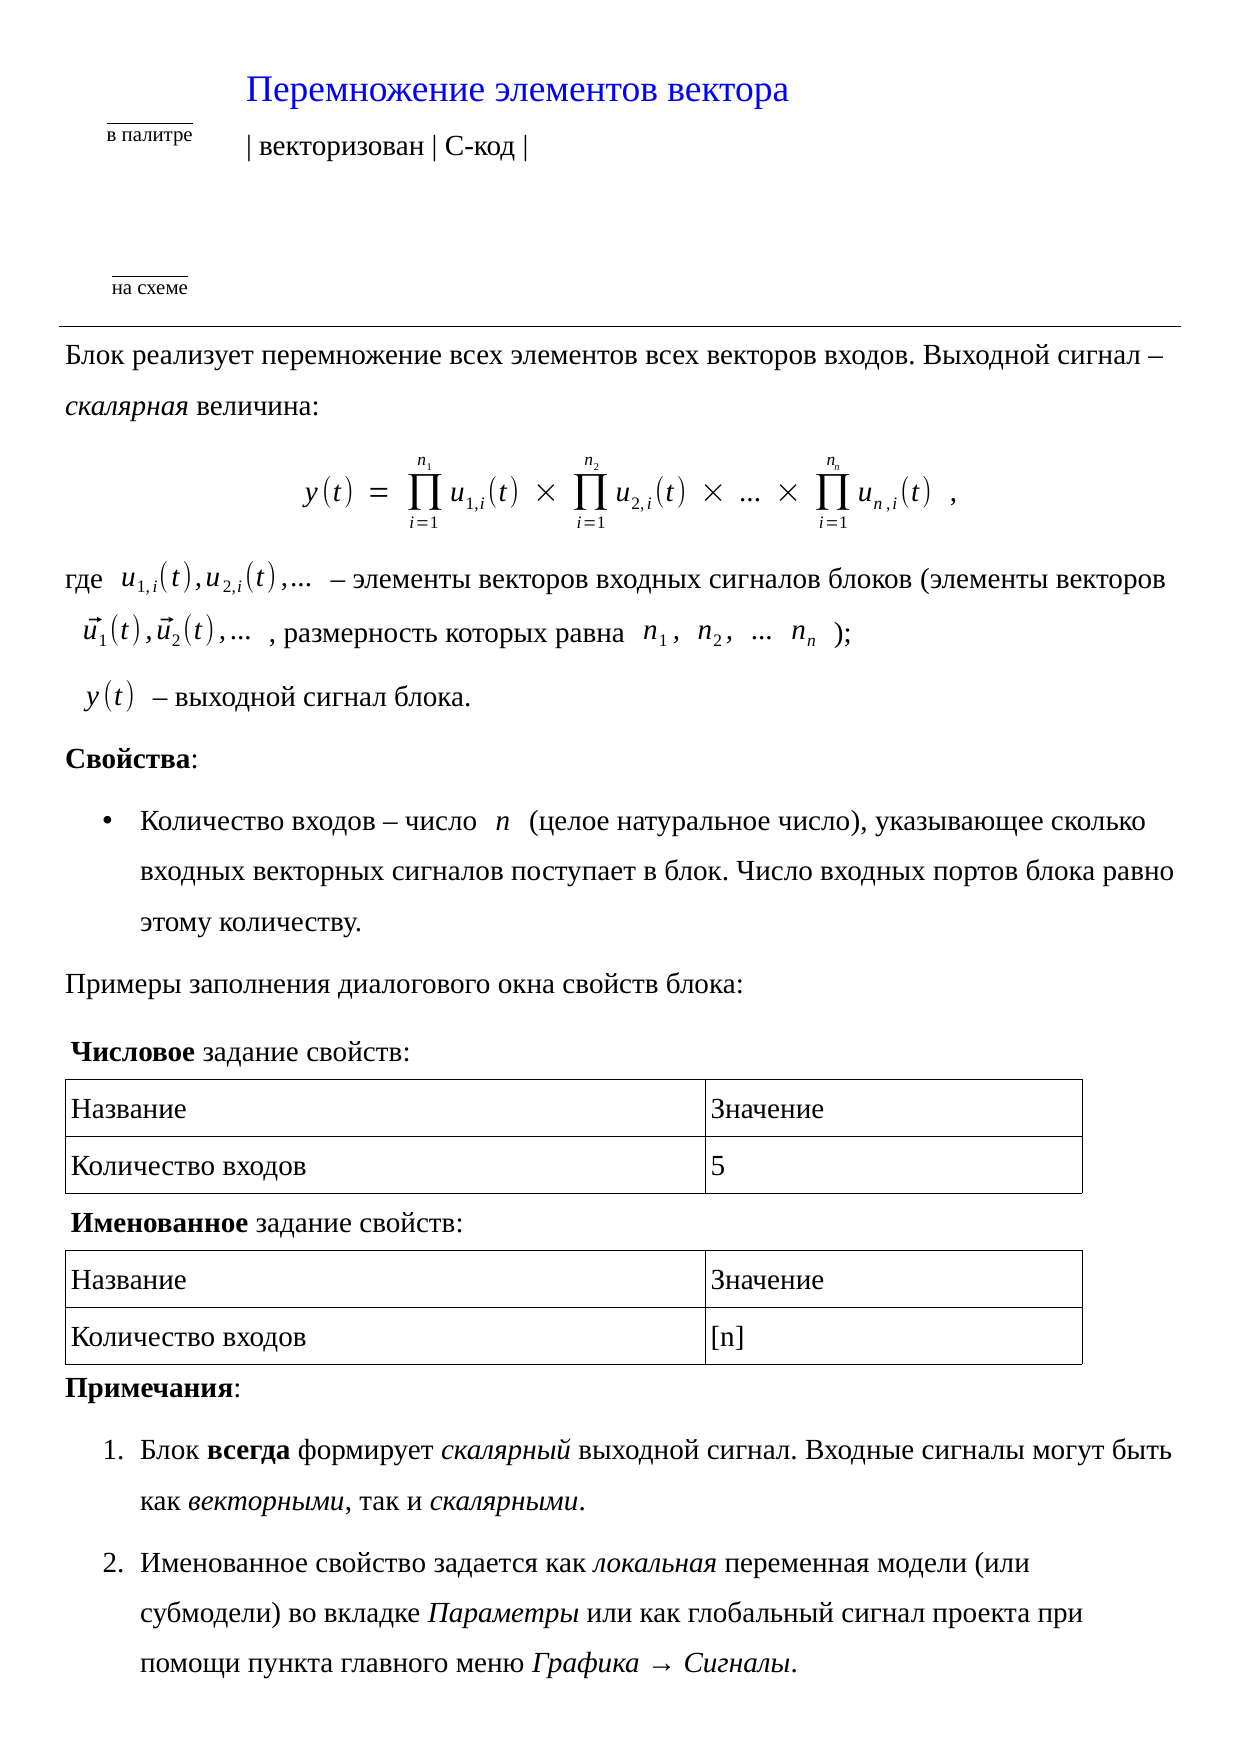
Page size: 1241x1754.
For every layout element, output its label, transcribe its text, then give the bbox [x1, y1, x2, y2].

table_cell Количество входов [66, 1137, 705, 1193]
table_cell на схеме [59, 269, 240, 326]
table_cell Название [66, 1080, 705, 1136]
table_cell Количество входов [66, 1308, 705, 1364]
table_cell в палитре [59, 116, 240, 173]
table_cell Название [66, 1251, 705, 1307]
table_cell [n] [706, 1308, 1082, 1364]
table_cell [59, 173, 240, 269]
table_cell 5 [706, 1137, 1082, 1193]
table_cell Блок реализует перемножение всех элементов всех векторов входов. Выходной сигнал – скалярная величина: , где– элементы векторов входных сигналов блоков (элементы векторов , размерность которых равна); – выходной сигнал блока. Свойства: Количество входов – число(целое натуральное число), указывающее сколько входных векторных сигналов поступает в блок. Число входных портов блока равно этому количеству. Примеры заполнения диалогового окна свойств блока: Примечания: Блок всегда формирует скалярный выходной сигнал. Входные сигналы могут быть как векторными, так и скалярными. Именованное свойство задается как локальная переменная модели (или субмодели) во вкладке Параметры или как глобальный сигнал проекта при помощи пункта главного меню Графика → Сигналы. Блок может быть использован для генерации кода на языке C для внешней целевой системы. [59, 327, 1181, 1691]
table_cell | векторизован | C-код | [240, 116, 1181, 173]
table_cell Именованное задание свойств: [65, 1194, 1082, 1250]
table_header [59, 59, 240, 116]
table_cell Значение [706, 1251, 1082, 1307]
table_cell [240, 269, 1181, 326]
table_header Перемножение элементов вектора [240, 59, 1181, 116]
table_cell Значение [706, 1080, 1082, 1136]
table_cell [240, 173, 1181, 269]
table_header Числовое задание свойств: [65, 1022, 1082, 1079]
